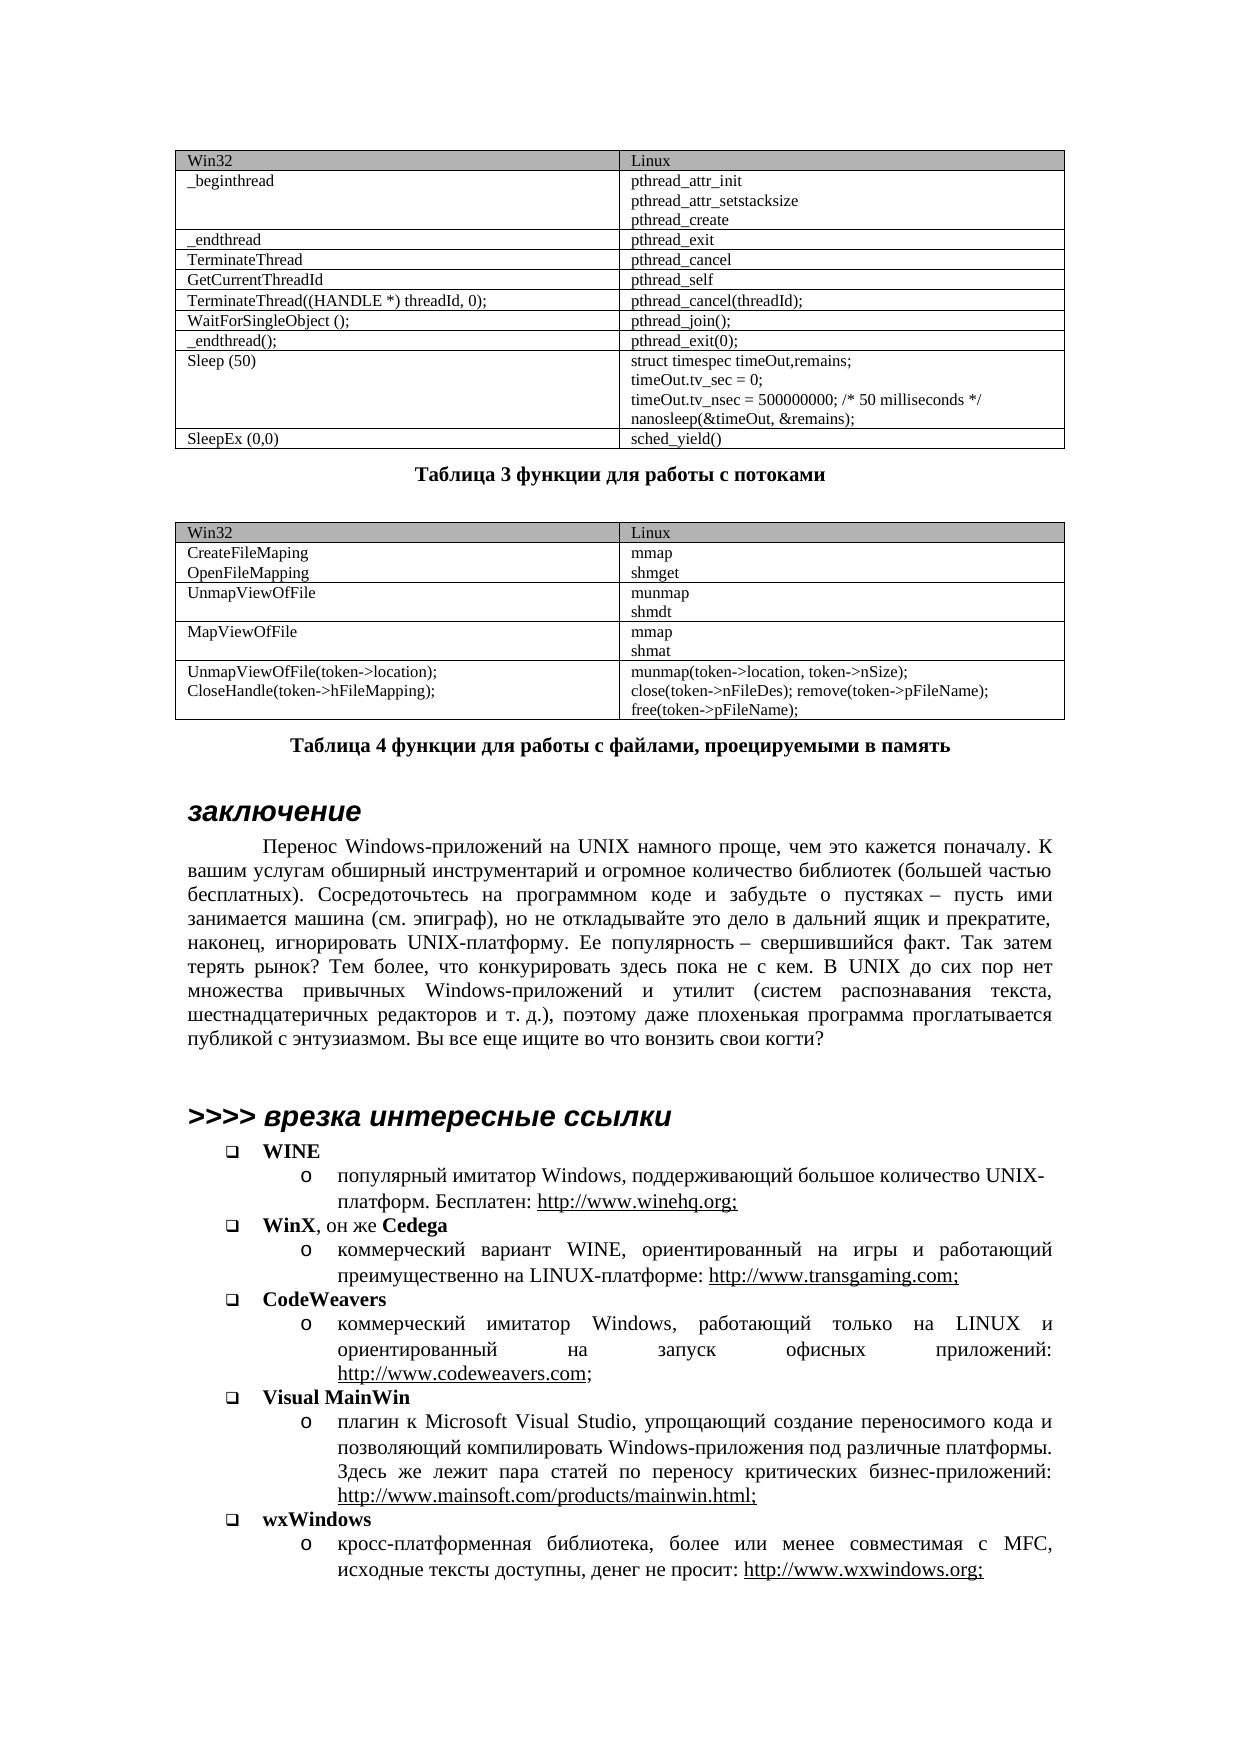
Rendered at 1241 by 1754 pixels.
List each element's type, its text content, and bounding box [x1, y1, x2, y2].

list плагин к Microsoft Visual Studio, упрощающий создание переносимого кода и позволяющий компилировать Windows-приложения под различные платформы. Здесь же лежит пара статей по переносу критических бизнес-приложений: http://www.mainsoft.com/products/mainwin.html; [300, 1409, 1053, 1507]
table_cell _endthread [176, 230, 619, 249]
table_cell mmap shmat [620, 622, 1064, 660]
list популярный имитатор Windows, поддерживающий большое количество UNIX-платформ. Бесплатен: http://www.winehq.org; [300, 1163, 1053, 1213]
table_cell sched_yield() [620, 429, 1064, 448]
text Перенос Windows-приложений на UNIX намного проще, чем это кажется поначалу. К вашим услугам обширный инструментарий и огромное количество библиотек (большей частью бесплатных). Сосредоточьтесь на программном коде и забудьте о пустяках – пусть ими занимается машина (см. эпиграф), но не откладывайте это дело в дальний ящик и прекратите, наконец, игнорировать UNIX-платформу. Ее популярность – свершившийся факт. Так затем терять рынок? Тем более, что конкурировать здесь пока не с кем. В UNIX до сих пор нет множества привычных Windows-приложений и утилит (систем распознавания текста, шестнадцатеричных редакторов и т. д.), поэтому даже плохенькая программа проглатывается публикой с энтузиазмом. Вы все еще ищите во что вонзить свои когти? [187, 834, 1053, 1050]
table_header Win32 [176, 151, 619, 170]
table_cell _beginthread [176, 171, 619, 229]
table_cell munmap shmdt [620, 583, 1064, 621]
table_cell struct timespec timeOut,remains; timeOut.tv_sec = 0; timeOut.tv_nsec = 500000000; /* 50 milliseconds */ nanosleep(&timeOut, &remains); [620, 351, 1064, 428]
list WINE [225, 1139, 1053, 1163]
table_cell Sleep (50) [176, 351, 619, 428]
table_cell pthread_exit(0); [620, 331, 1064, 350]
text Таблица 4 функции для работы с файлами, проецируемыми в память [187, 732, 1053, 757]
table_cell GetCurrentThreadId [176, 270, 619, 289]
list Visual MainWin [225, 1385, 1053, 1409]
list коммерческий имитатор Windows, работающий только на LINUX и ориентированный на запуск офисных приложений: http://www.codeweavers.com; [300, 1311, 1053, 1385]
table_cell MapViewOfFile [176, 622, 619, 660]
table_cell mmap shmget [620, 543, 1064, 582]
subtitle >>>> врезка интересные ссылки [187, 1099, 1053, 1133]
table_cell pthread_join(); [620, 311, 1064, 330]
text Таблица 3 функции для работы с потоками [187, 461, 1053, 486]
table_cell pthread_exit [620, 230, 1064, 249]
subtitle заключение [187, 794, 1053, 828]
table_cell TerminateThread [176, 250, 619, 269]
list кросс-платформенная библиотека, более или менее совместимая с MFC, исходные тексты доступны, денег не просит: http://www.wxwindows.org; [300, 1531, 1053, 1581]
table_cell TerminateThread((HANDLE *) threadId, 0); [176, 290, 619, 309]
table_cell WaitForSingleObject (); [176, 311, 619, 330]
list WinX, он же Cedega [225, 1213, 1053, 1237]
table_cell pthread_cancel [620, 250, 1064, 269]
table_cell CreateFileMaping OpenFileMapping [176, 543, 619, 582]
list CodeWeavers [225, 1287, 1053, 1311]
table_cell UnmapViewOfFile [176, 583, 619, 621]
table_cell SleepEx (0,0) [176, 429, 619, 448]
list коммерческий вариант WINE, ориентированный на игры и работающий преимущественно на LINUX-платформе: http://www.transgaming.com; [300, 1237, 1053, 1287]
table_header Linux [620, 523, 1064, 542]
table_cell munmap(token->location, token->nSize); close(token->nFileDes); remove(token->pFileName); free(token->pFileName); [620, 661, 1064, 719]
list wxWindows [225, 1507, 1053, 1531]
table_cell UnmapViewOfFile(token->location); CloseHandle(token->hFileMapping); [176, 661, 619, 719]
table_cell pthread_self [620, 270, 1064, 289]
table_cell pthread_cancel(threadId); [620, 290, 1064, 309]
table_header Win32 [176, 523, 619, 542]
table_header Linux [620, 151, 1064, 170]
table_cell pthread_attr_init pthread_attr_setstacksize pthread_create [620, 171, 1064, 229]
table_cell _endthread(); [176, 331, 619, 350]
